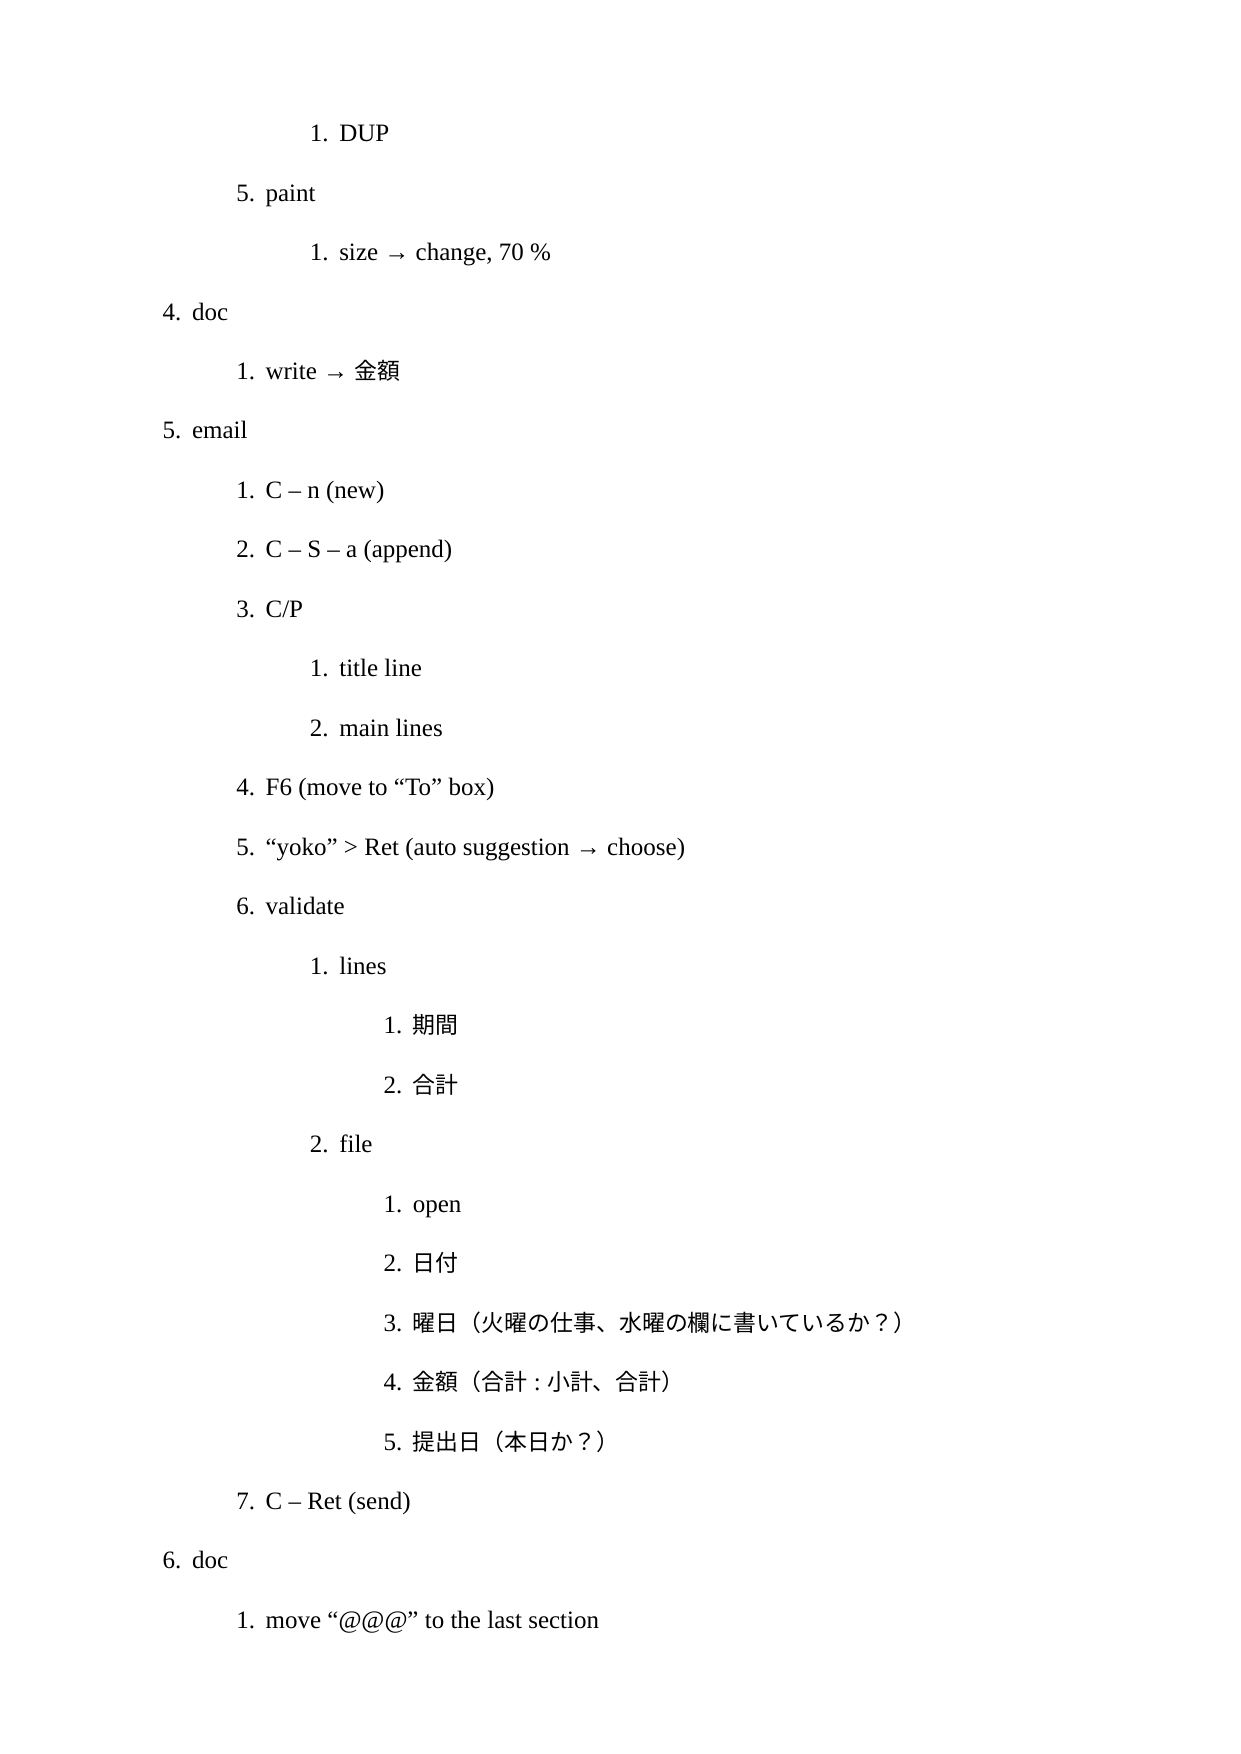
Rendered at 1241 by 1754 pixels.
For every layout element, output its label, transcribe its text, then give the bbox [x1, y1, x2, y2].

list title line [309, 653, 1122, 682]
list 曜日（火曜の仕事、水曜の欄に書いているか？） [383, 1308, 1122, 1336]
list 金額（合計 : 小計、合計） [383, 1367, 1122, 1396]
list write → 金額 [236, 356, 1122, 385]
list main lines [309, 713, 1122, 742]
list C – Ret (send) [236, 1486, 1122, 1515]
list doc [162, 297, 1122, 325]
list paint [236, 178, 1122, 206]
list file [309, 1129, 1122, 1158]
list move “@@@” to the last section [236, 1605, 1122, 1634]
list 日付 [383, 1248, 1122, 1277]
list doc [162, 1546, 1122, 1574]
list “yoko” > Ret (auto suggestion → choose) [236, 832, 1122, 861]
list C – n (new) [236, 475, 1122, 504]
list DUP [309, 118, 1122, 147]
list C – S – a (append) [236, 534, 1122, 563]
list email [162, 416, 1122, 444]
list validate [236, 891, 1122, 920]
list lines [309, 951, 1122, 979]
list C/P [236, 594, 1122, 623]
list 合計 [383, 1070, 1122, 1098]
list F6 (move to “To” box) [236, 772, 1122, 801]
list open [383, 1189, 1122, 1217]
list 提出日（本日か？） [383, 1427, 1122, 1455]
list size → change, 70 % [309, 237, 1122, 266]
list 期間 [383, 1010, 1122, 1039]
